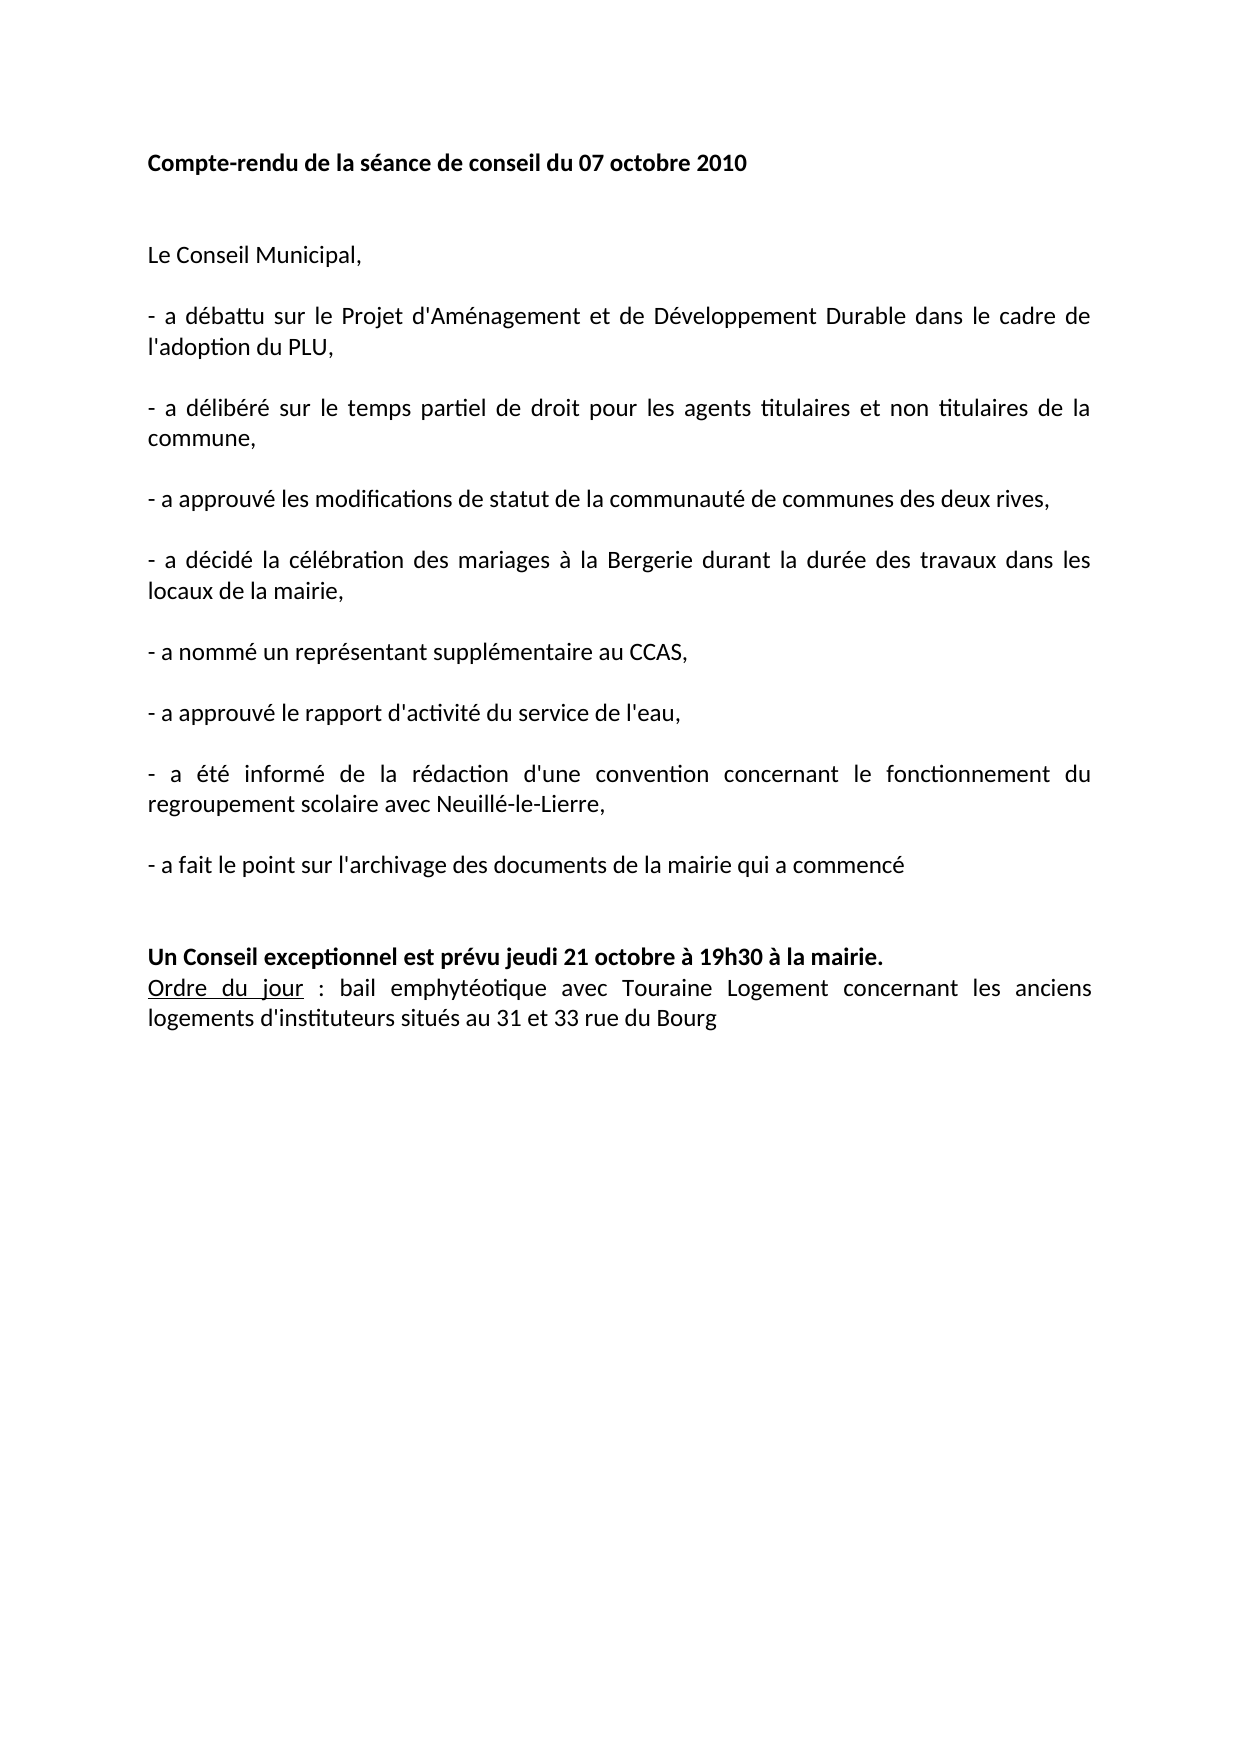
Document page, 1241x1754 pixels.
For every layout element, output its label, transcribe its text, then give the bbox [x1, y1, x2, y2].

text Compte-rendu de la séance de conseil du 07 octobre 2010 [148, 148, 1093, 178]
text Ordre du jour : bail emphytéotique avec Touraine Logement concernant les anciens logements d'instituteurs situés au 31 et 33 rue du Bourg [148, 972, 1093, 1033]
text - a décidé la célébration des mariages à la Bergerie durant la durée des travaux dans les locaux de la mairie, [148, 544, 1093, 605]
text - a approuvé le rapport d'activité du service de l'eau, [148, 697, 1093, 727]
text Un Conseil exceptionnel est prévu jeudi 21 octobre à 19h30 à la mairie. [148, 941, 1093, 972]
text - a approuvé les modifications de statut de la communauté de communes des deux rives, [148, 483, 1093, 514]
text - a nommé un représentant supplémentaire au CCAS, [148, 636, 1093, 666]
text Le Conseil Municipal, [148, 239, 1093, 270]
text - a été informé de la rédaction d'une convention concernant le fonctionnement du regroupement scolaire avec Neuillé-le-Lierre, [148, 758, 1093, 819]
text - a fait le point sur l'archivage des documents de la mairie qui a commencé [148, 849, 1093, 880]
text - a débattu sur le Projet d'Aménagement et de Développement Durable dans le cadre de l'adoption du PLU, [148, 300, 1093, 361]
text - a délibéré sur le temps partiel de droit pour les agents titulaires et non titulaires de la commune, [148, 392, 1093, 453]
